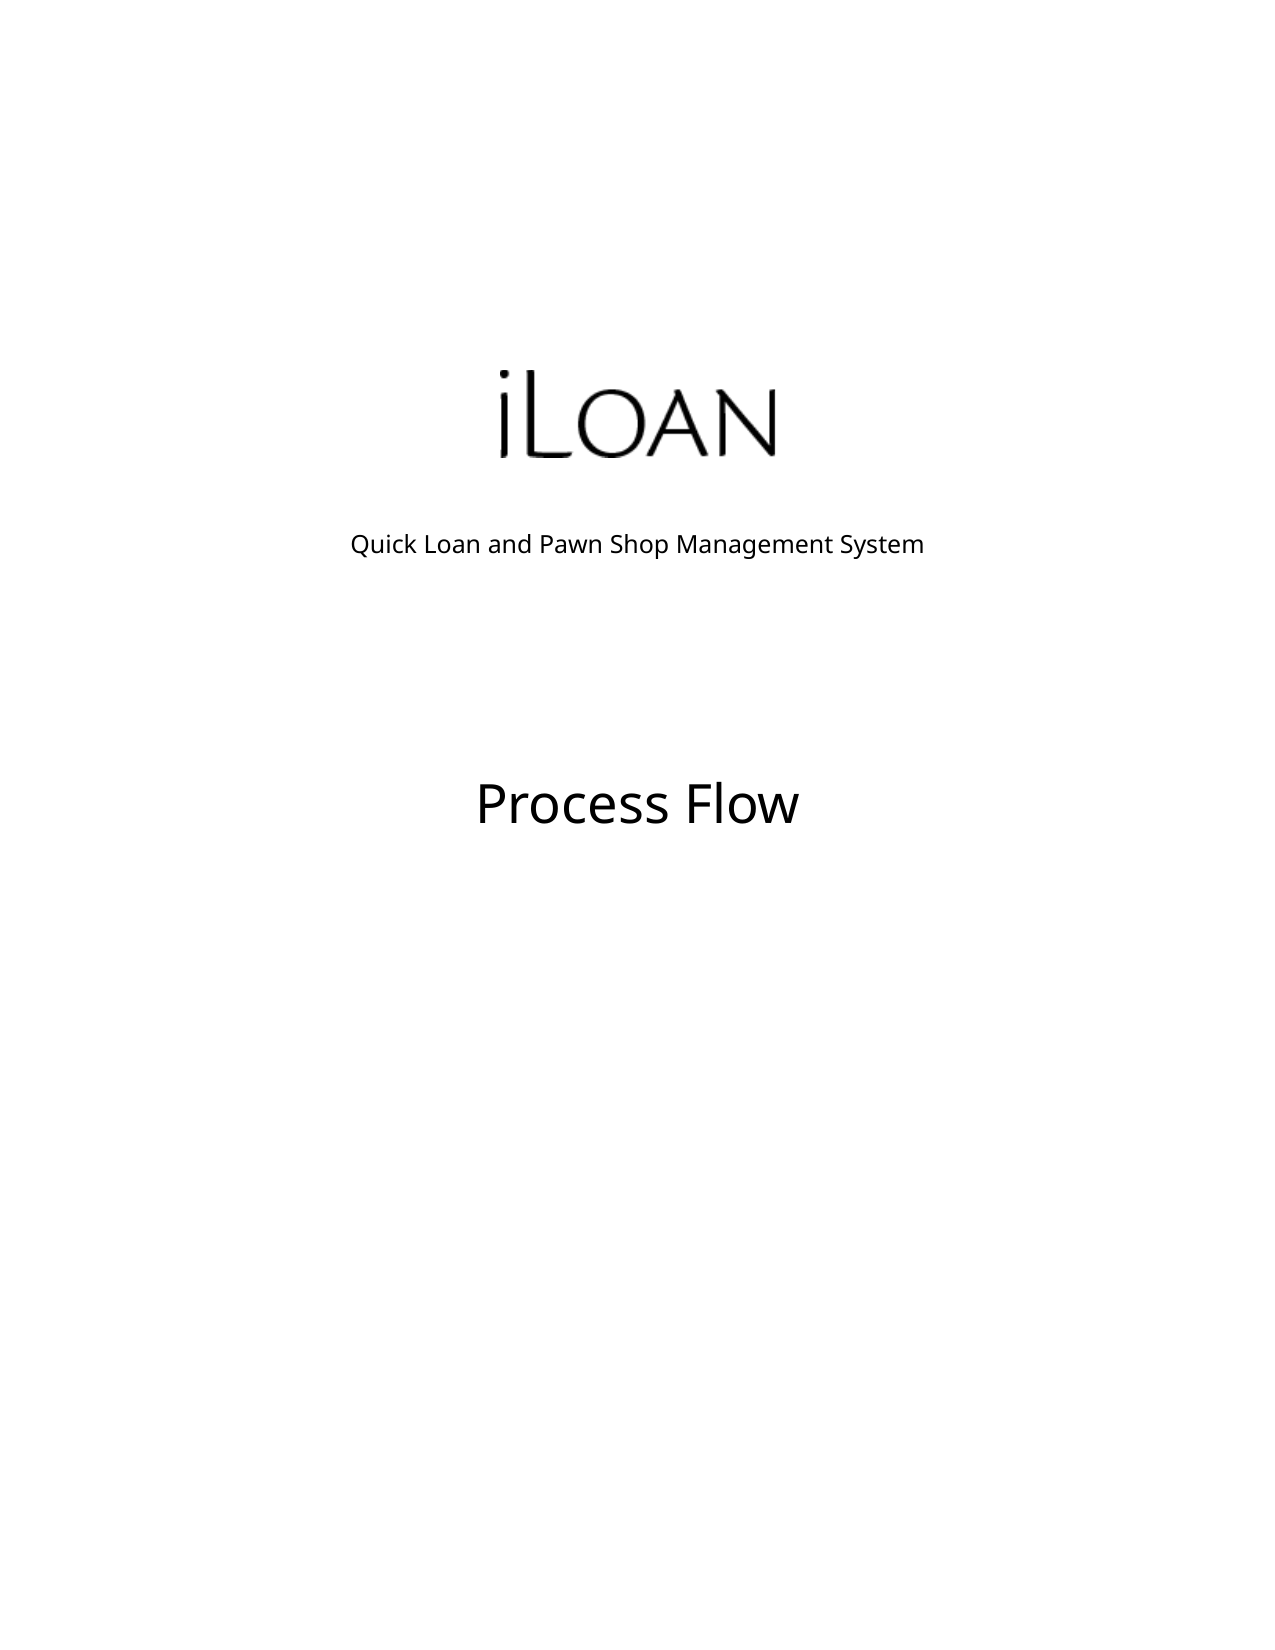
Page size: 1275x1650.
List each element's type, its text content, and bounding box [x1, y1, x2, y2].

text Process Flow [118, 765, 1157, 839]
text Quick Loan and Pawn Shop Management System [118, 527, 1157, 561]
picture [500, 370, 775, 458]
